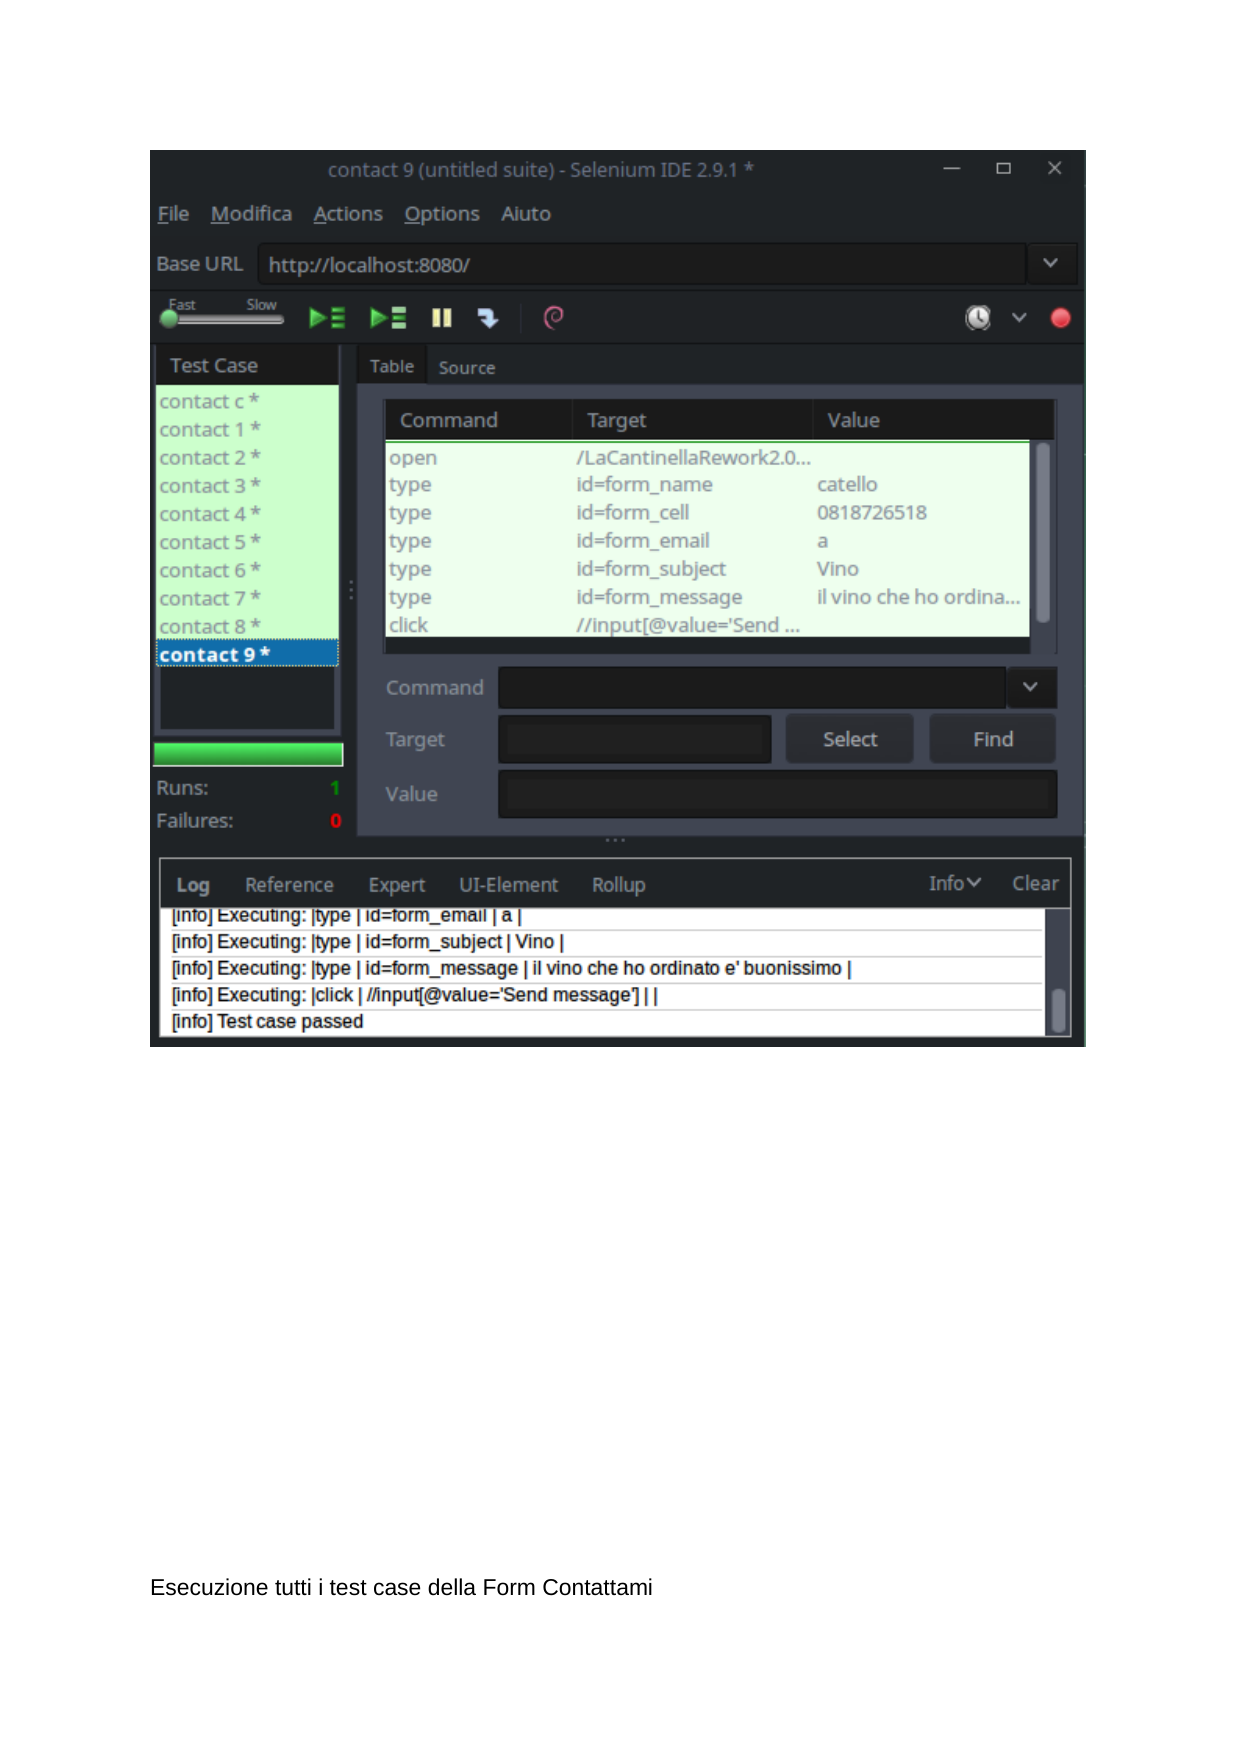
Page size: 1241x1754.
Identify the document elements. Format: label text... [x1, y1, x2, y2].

text Esecuzione tutti i test case della Form Contattami [150, 1574, 1090, 1600]
picture [150, 150, 1086, 1047]
